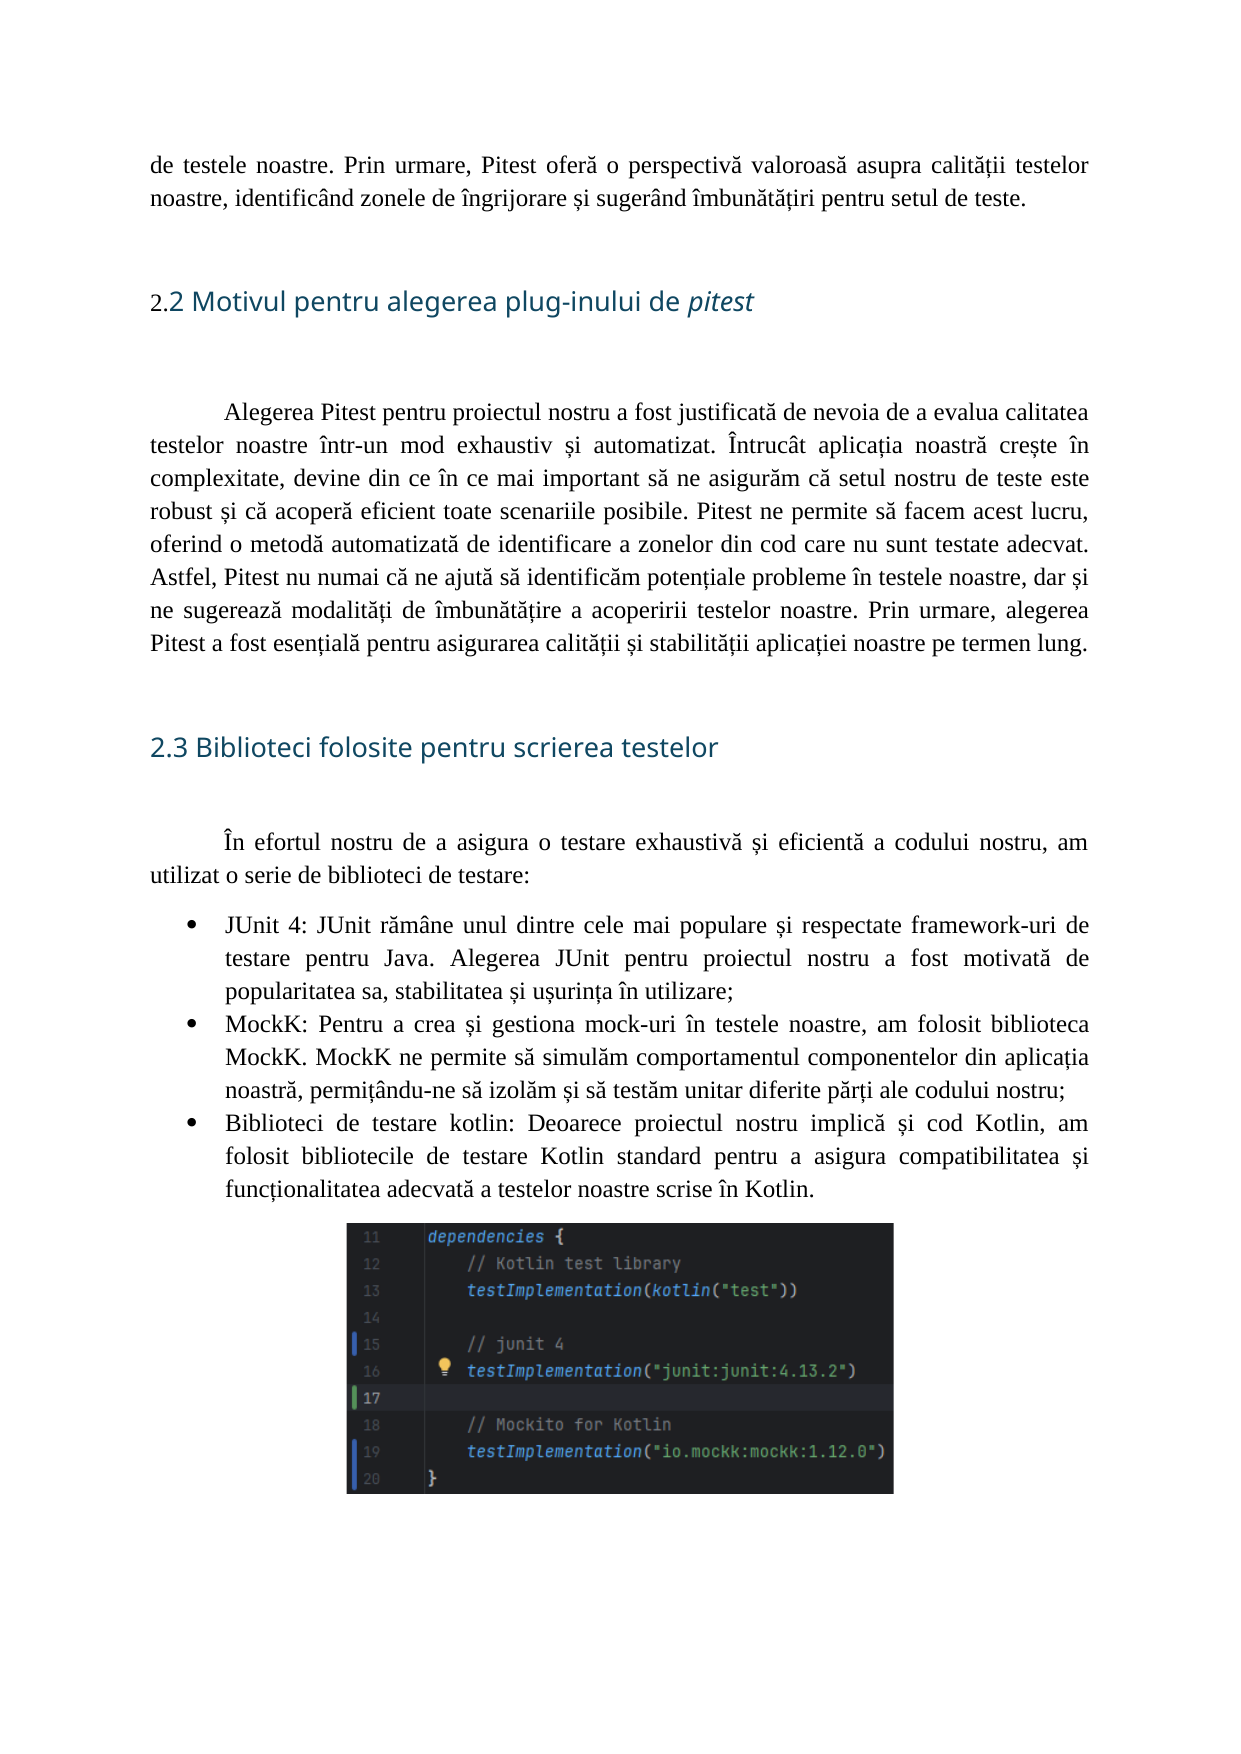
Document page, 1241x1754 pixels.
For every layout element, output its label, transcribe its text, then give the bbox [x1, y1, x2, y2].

text 2.2 Motivul pentru alegerea plug-inului de pitest [150, 282, 1090, 319]
list MockK: Pentru a crea și gestiona mock-uri în testele noastre, am folosit biblioteca MockK. MockK ne permite să simulăm comportamentul componentelor din aplicația noastră, permițându-ne să izolăm și să testăm unitar diferite părți ale codului nostru; [187, 1009, 1090, 1104]
subtitle 2.3 Biblioteci folosite pentru scrierea testelor [150, 729, 1090, 766]
text Alegerea Pitest pentru proiectul nostru a fost justificată de nevoia de a evalua calitatea testelor noastre într-un mod exhaustiv și automatizat. Întrucât aplicația noastră crește în complexitate, devine din ce în ce mai important să ne asigurăm că setul nostru de teste este robust și că acoperă eficient toate scenariile posibile. Pitest ne permite să facem acest lucru, oferind o metodă automatizată de identificare a zonelor din cod care nu sunt testate adecvat. Astfel, Pitest nu numai că ne ajută să identificăm potențiale probleme în testele noastre, dar și ne sugerează modalități de îmbunătățire a acoperirii testelor noastre. Prin urmare, alegerea Pitest a fost esențială pentru asigurarea calității și stabilității aplicației noastre pe termen lung. [150, 397, 1090, 657]
list JUnit 4: JUnit rămâne unul dintre cele mai populare și respectate framework-uri de testare pentru Java. Alegerea JUnit pentru proiectul nostru a fost motivată de popularitatea sa, stabilitatea și ușurința în utilizare; [187, 910, 1090, 1004]
list Biblioteci de testare kotlin: Deoarece proiectul nostru implică și cod Kotlin, am folosit bibliotecile de testare Kotlin standard pentru a asigura compatibilitatea și funcționalitatea adecvată a testelor noastre scrise în Kotlin. [187, 1108, 1090, 1203]
text În efortul nostru de a asigura o testare exhaustivă și eficientă a codului nostru, am utilizat o serie de biblioteci de testare: [150, 827, 1090, 889]
text de testele noastre. Prin urmare, Pitest oferă o perspectivă valoroasă asupra calității testelor noastre, identificând zonele de îngrijorare și sugerând îmbunătățiri pentru setul de teste. [150, 150, 1090, 212]
